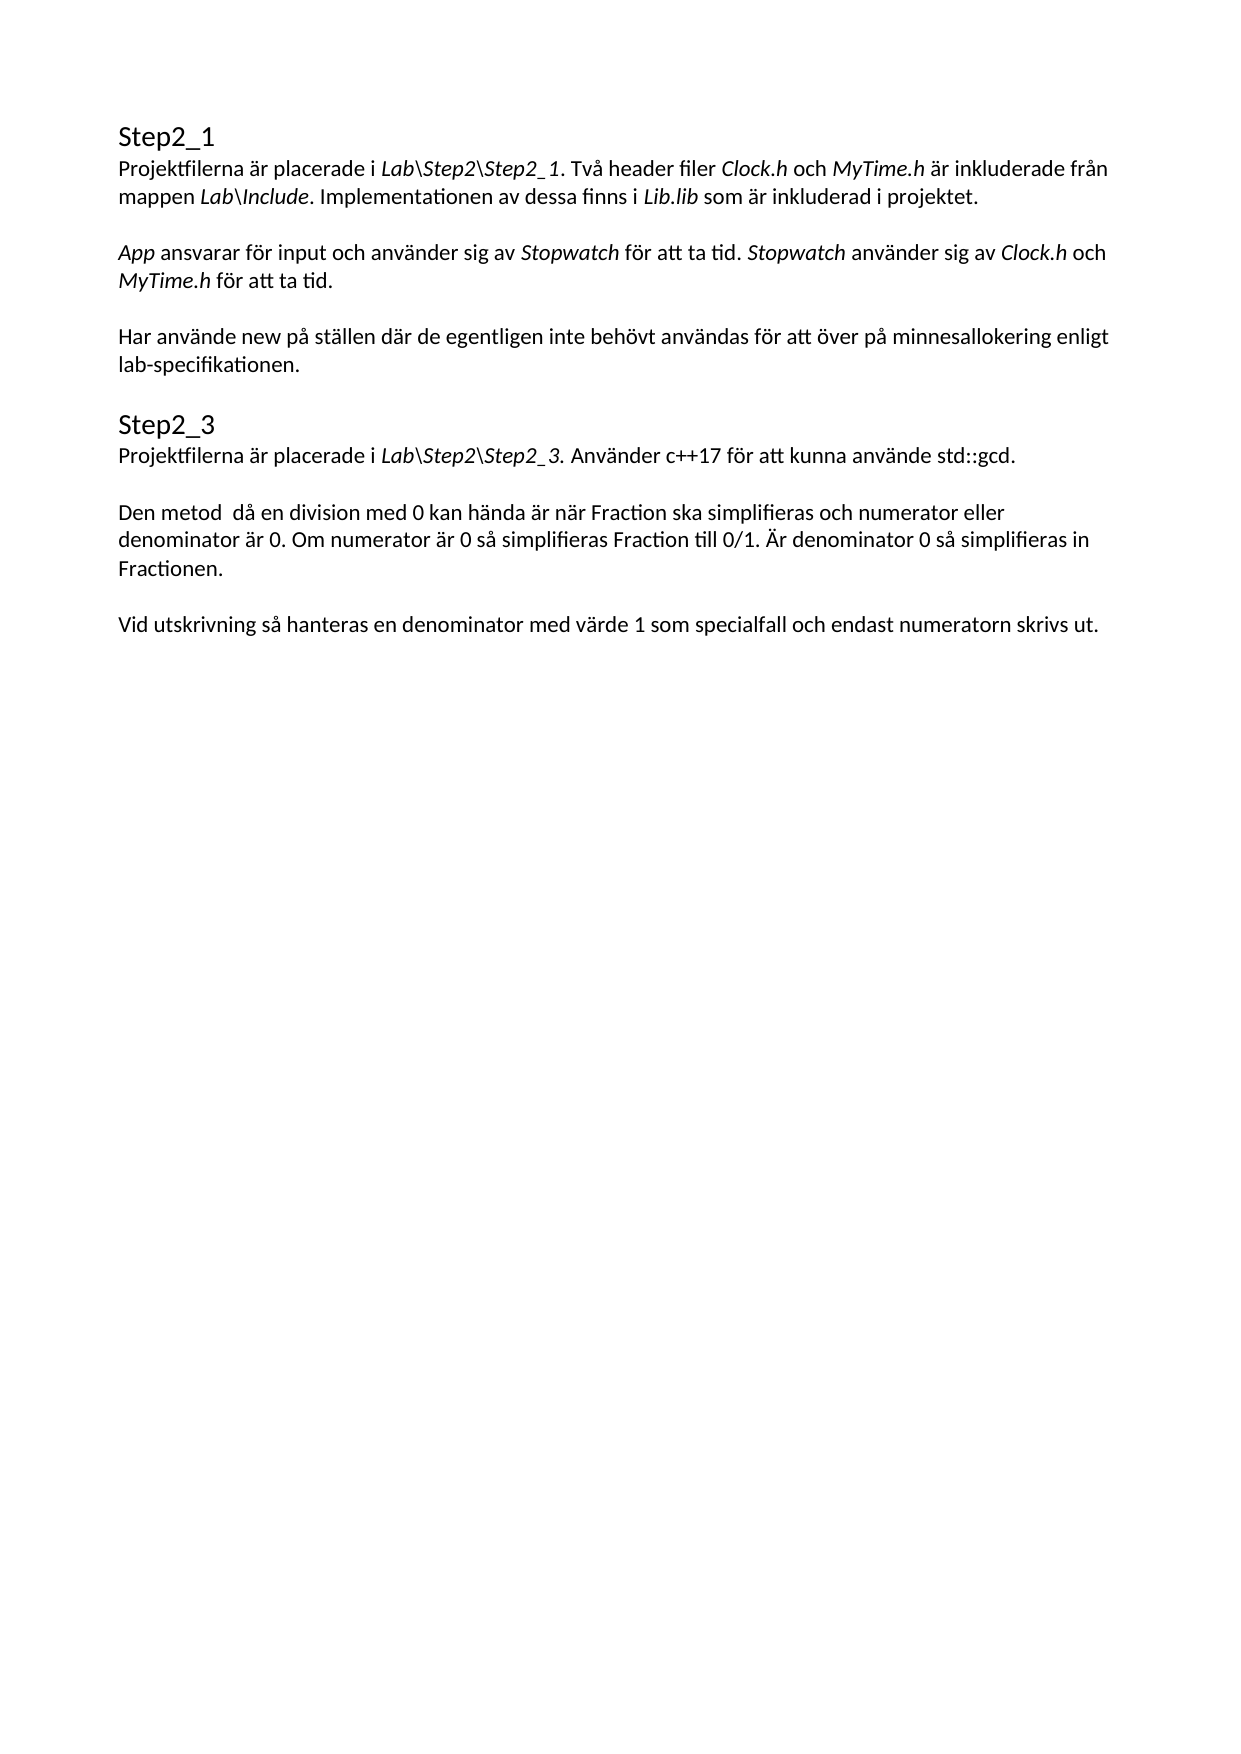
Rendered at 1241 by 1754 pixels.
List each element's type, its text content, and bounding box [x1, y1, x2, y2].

text Har använde new på ställen där de egentligen inte behövt användas för att över på minnesallokering enligt lab-specifikationen. [118, 322, 1122, 378]
text Step2_3 [118, 406, 1122, 442]
text Projektfilerna är placerade i Lab\Step2\Step2_1. Två header filer Clock.h och MyTime.h är inkluderade från mappen Lab\Include. Implementationen av dessa finns i Lib.lib som är inkluderad i projektet. [118, 154, 1122, 210]
text App ansvarar för input och använder sig av Stopwatch för att ta tid. Stopwatch använder sig av Clock.h och MyTime.h för att ta tid. [118, 238, 1122, 294]
text Vid utskrivning så hanteras en denominator med värde 1 som specialfall och endast numeratorn skrivs ut. [118, 610, 1122, 638]
text Projektfilerna är placerade i Lab\Step2\Step2_3. Använder c++17 för att kunna använde std::gcd. [118, 442, 1122, 469]
text Den metod då en division med 0 kan hända är när Fraction ska simplifieras och numerator eller denominator är 0. Om numerator är 0 så simplifieras Fraction till 0/1. Är denominator 0 så simplifieras in Fractionen. [118, 498, 1122, 582]
text Step2_1 [118, 118, 1122, 154]
